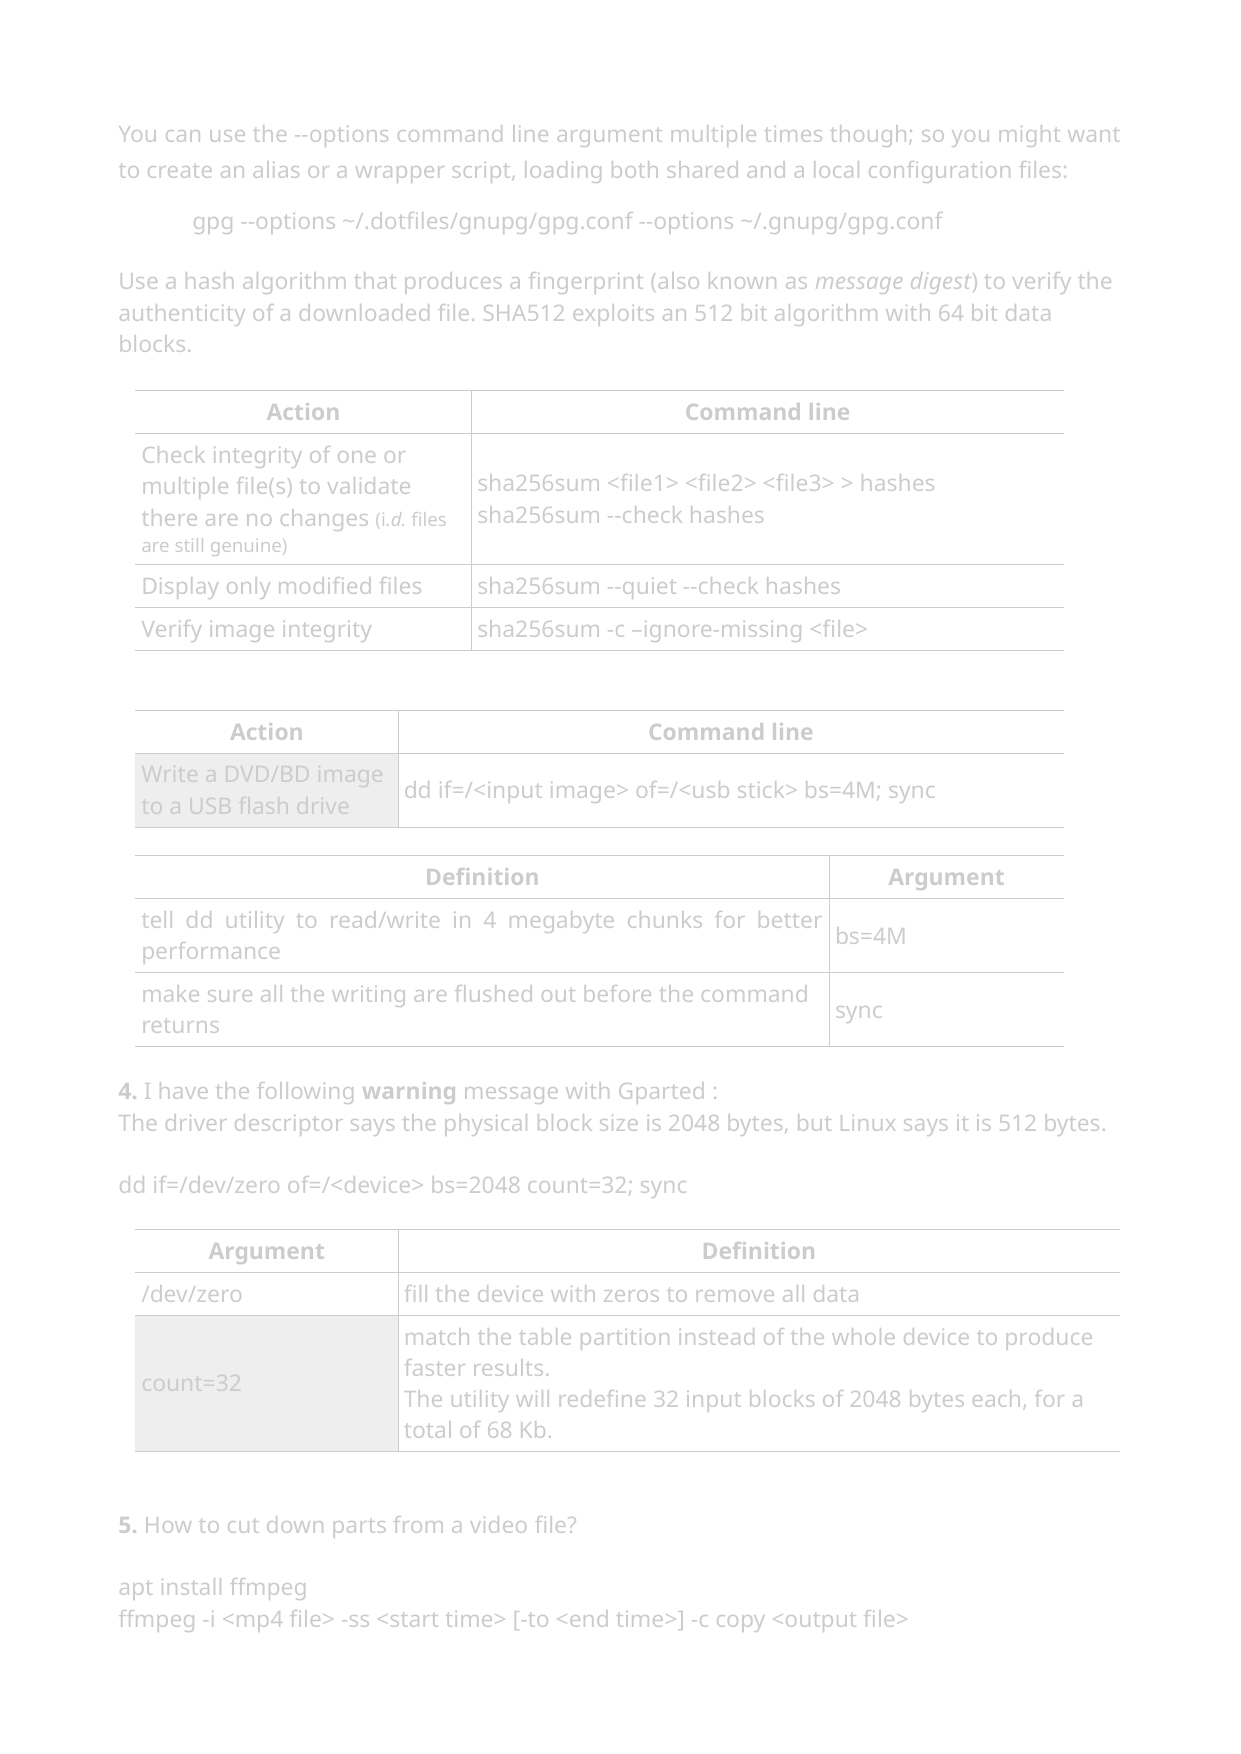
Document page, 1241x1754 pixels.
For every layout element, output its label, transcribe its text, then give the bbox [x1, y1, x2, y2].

text gpg --options ~/.dotfiles/gnupg/gpg.conf --options ~/.gnupg/gpg.conf [118, 204, 1122, 236]
table_cell sha256sum --quiet --check hashes [472, 565, 1063, 607]
table_cell sha256sum -c –ignore-missing <file> [472, 608, 1063, 649]
text Use a hash algorithm that produces a fingerprint (also known as message digest) to verify the authenticity of a downloaded file. SHA512 exploits an 512 bit algorithm with 64 bit data blocks. [118, 265, 1122, 359]
table_cell make sure all the writing are flushed out before the command returns [135, 973, 829, 1046]
table_header Definition [399, 1230, 1120, 1272]
table_cell dd if=/<input image> of=/<usb stick> bs=4M; sync [399, 754, 1063, 827]
text apt install ffmpeg [118, 1571, 1122, 1602]
table_cell sha256sum <file1> <file2> <file3> > hashes sha256sum --check hashes [472, 434, 1063, 564]
table_cell fill the device with zeros to remove all data [399, 1273, 1120, 1314]
table_cell Display only modified files [135, 565, 471, 607]
text 5. How to cut down parts from a video file? [118, 1509, 1122, 1540]
table_cell Verify image integrity [135, 608, 471, 649]
table_header Definition [135, 856, 829, 898]
text You can use the --options command line argument multiple times though; so you might want to create an alias or a wrapper script, loading both shared and a local configuration files: [118, 118, 1122, 185]
table_cell Write a DVD/BD image to a USB flash drive [135, 754, 398, 827]
table_cell /dev/zero [135, 1273, 398, 1314]
table_header Argument [830, 856, 1063, 898]
table_cell sync [830, 973, 1063, 1046]
text dd if=/dev/zero of=/<device> bs=2048 count=32; sync [118, 1169, 1122, 1200]
table_header Command line [472, 391, 1063, 433]
table_cell Check integrity of one or multiple file(s) to validate there are no changes (i.d. files are still genuine) [135, 434, 471, 564]
table_cell tell dd utility to read/write in 4 megabyte chunks for better performance [135, 899, 829, 972]
table_header Action [135, 711, 398, 752]
table_cell match the table partition instead of the whole device to produce faster results. The utility will redefine 32 input blocks of 2048 bytes each, for a total of 68 Kb. [399, 1316, 1120, 1451]
text The driver descriptor says the physical block size is 2048 bytes, but Linux says it is 512 bytes. [118, 1106, 1122, 1138]
table_cell count=32 [135, 1316, 398, 1451]
table_cell bs=4M [830, 899, 1063, 972]
table_header Command line [399, 711, 1063, 752]
text ffmpeg -i <mp4 file> -ss <start time> [-to <end time>] -c copy <output file> [118, 1602, 1122, 1634]
text 4. I have the following warning message with Gparted : [118, 1075, 1122, 1106]
table_header Action [135, 391, 471, 433]
table_header Argument [135, 1230, 398, 1272]
